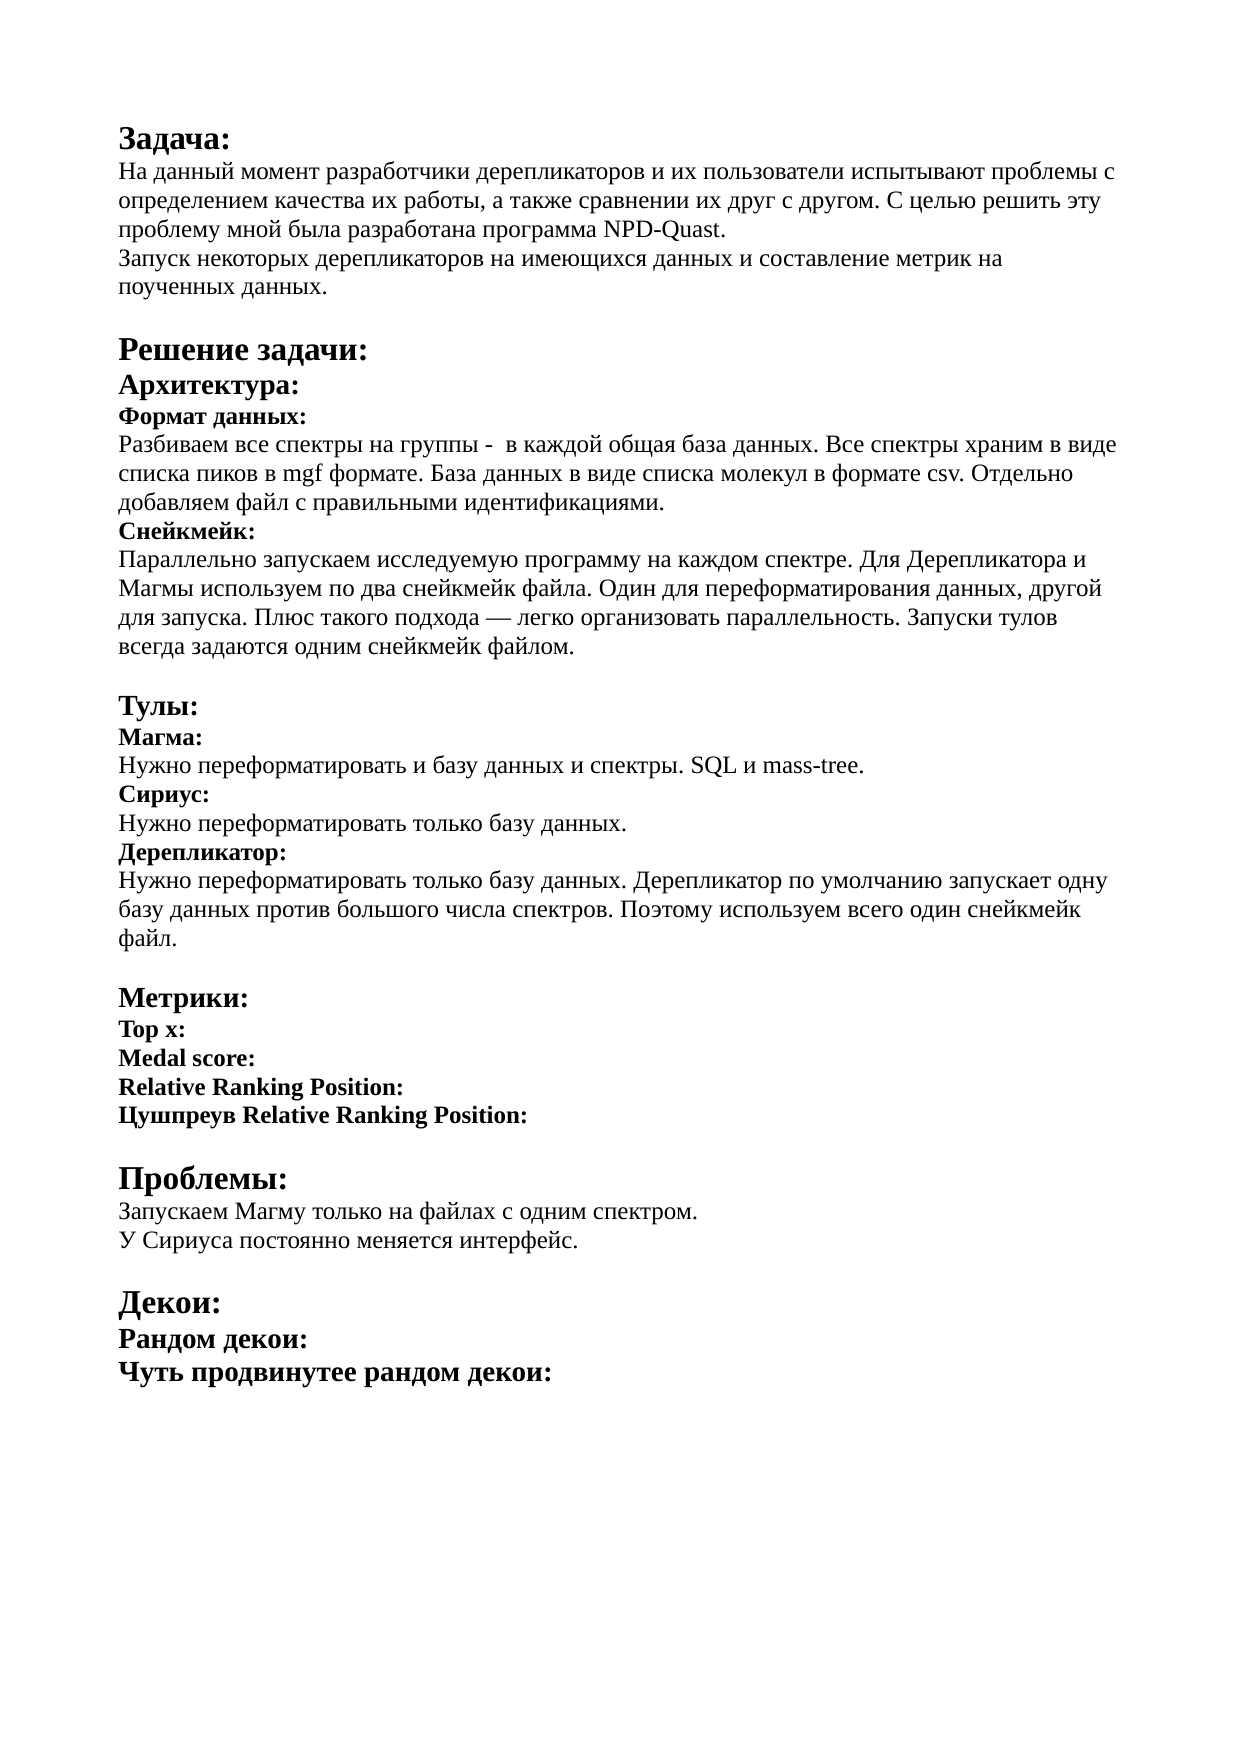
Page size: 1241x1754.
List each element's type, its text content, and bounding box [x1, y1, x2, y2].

text Задача: [118, 118, 1122, 156]
text Декои: [118, 1282, 1122, 1321]
text Нужно переформатировать и базу данных и спектры. SQL и mass-tree. [118, 751, 1122, 779]
text Нужно переформатировать только базу данных. [118, 808, 1122, 837]
text Рандом декои: [118, 1321, 1122, 1354]
text Relative Ranking Position: [118, 1072, 1122, 1100]
text На данный момент разработчики дерепликаторов и их пользователи испытывают проблемы с определением качества их работы, а также сравнении их друг с другом. С целью решить эту проблему мной была разработана программа NPD-Quast. [118, 156, 1122, 243]
text Формат данных: [118, 401, 1122, 429]
text Top x: [118, 1014, 1122, 1043]
text Параллельно запускаем исследуемую программу на каждом спектре. Для Дерепликатора и Магмы используем по два снейкмейк файла. Один для переформатирования данных, другой для запуска. Плюс такого подхода — легко организовать параллельность. Запуски тулов всегда задаются одним снейкмейк файлом. [118, 544, 1122, 659]
text Цушпреув Relative Ranking Position: [118, 1100, 1122, 1129]
text Проблемы: [118, 1158, 1122, 1196]
text Разбиваем все спектры на группы - в каждой общая база данных. Все спектры храним в виде списка пиков в mgf формате. База данных в виде списка молекул в формате csv. Отдельно добавляем файл с правильными идентификациями. [118, 429, 1122, 516]
text Нужно переформатировать только базу данных. Дерепликатор по умолчанию запускает одну базу данных против большого числа спектров. Поэтому используем всего один снейкмейк файл. [118, 866, 1122, 952]
text Снейкмейк: [118, 516, 1122, 544]
text Запуск некоторых дерепликаторов на имеющихся данных и составление метрик на поученных данных. Решение задачи: [118, 243, 1122, 367]
text Дерепликатор: [118, 837, 1122, 866]
text Medal score: [118, 1043, 1122, 1072]
text Архитектура: [118, 367, 1122, 401]
text Запускаем Магму только на файлах с одним спектром. [118, 1196, 1122, 1225]
text У Сириуса постоянно меняется интерфейс. [118, 1225, 1122, 1254]
text Тулы: [118, 688, 1122, 722]
text Чуть продвинутее рандом декои: [118, 1354, 1122, 1388]
text Магма: [118, 722, 1122, 751]
text Сириус: [118, 779, 1122, 808]
text Метрики: [118, 981, 1122, 1014]
